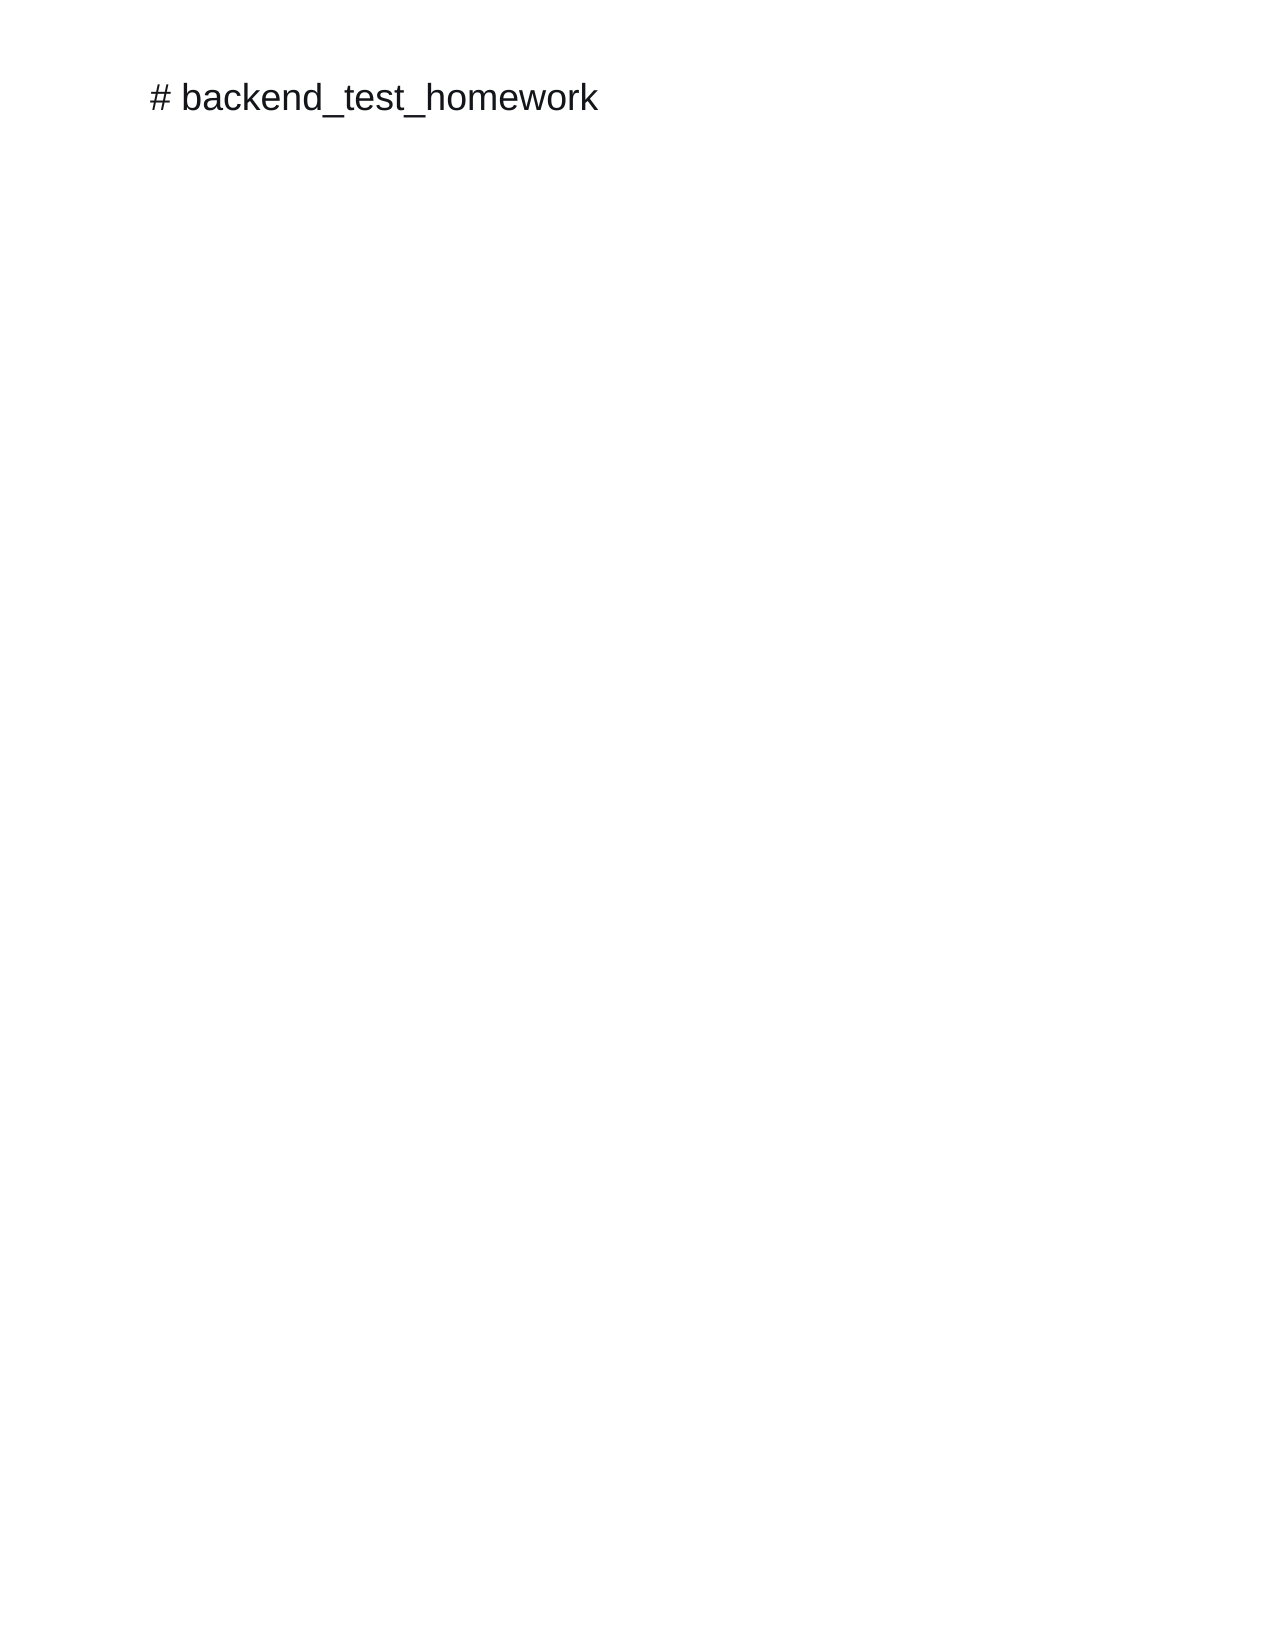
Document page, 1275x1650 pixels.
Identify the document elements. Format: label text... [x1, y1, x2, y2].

text # backend_test_homework [150, 75, 1125, 119]
